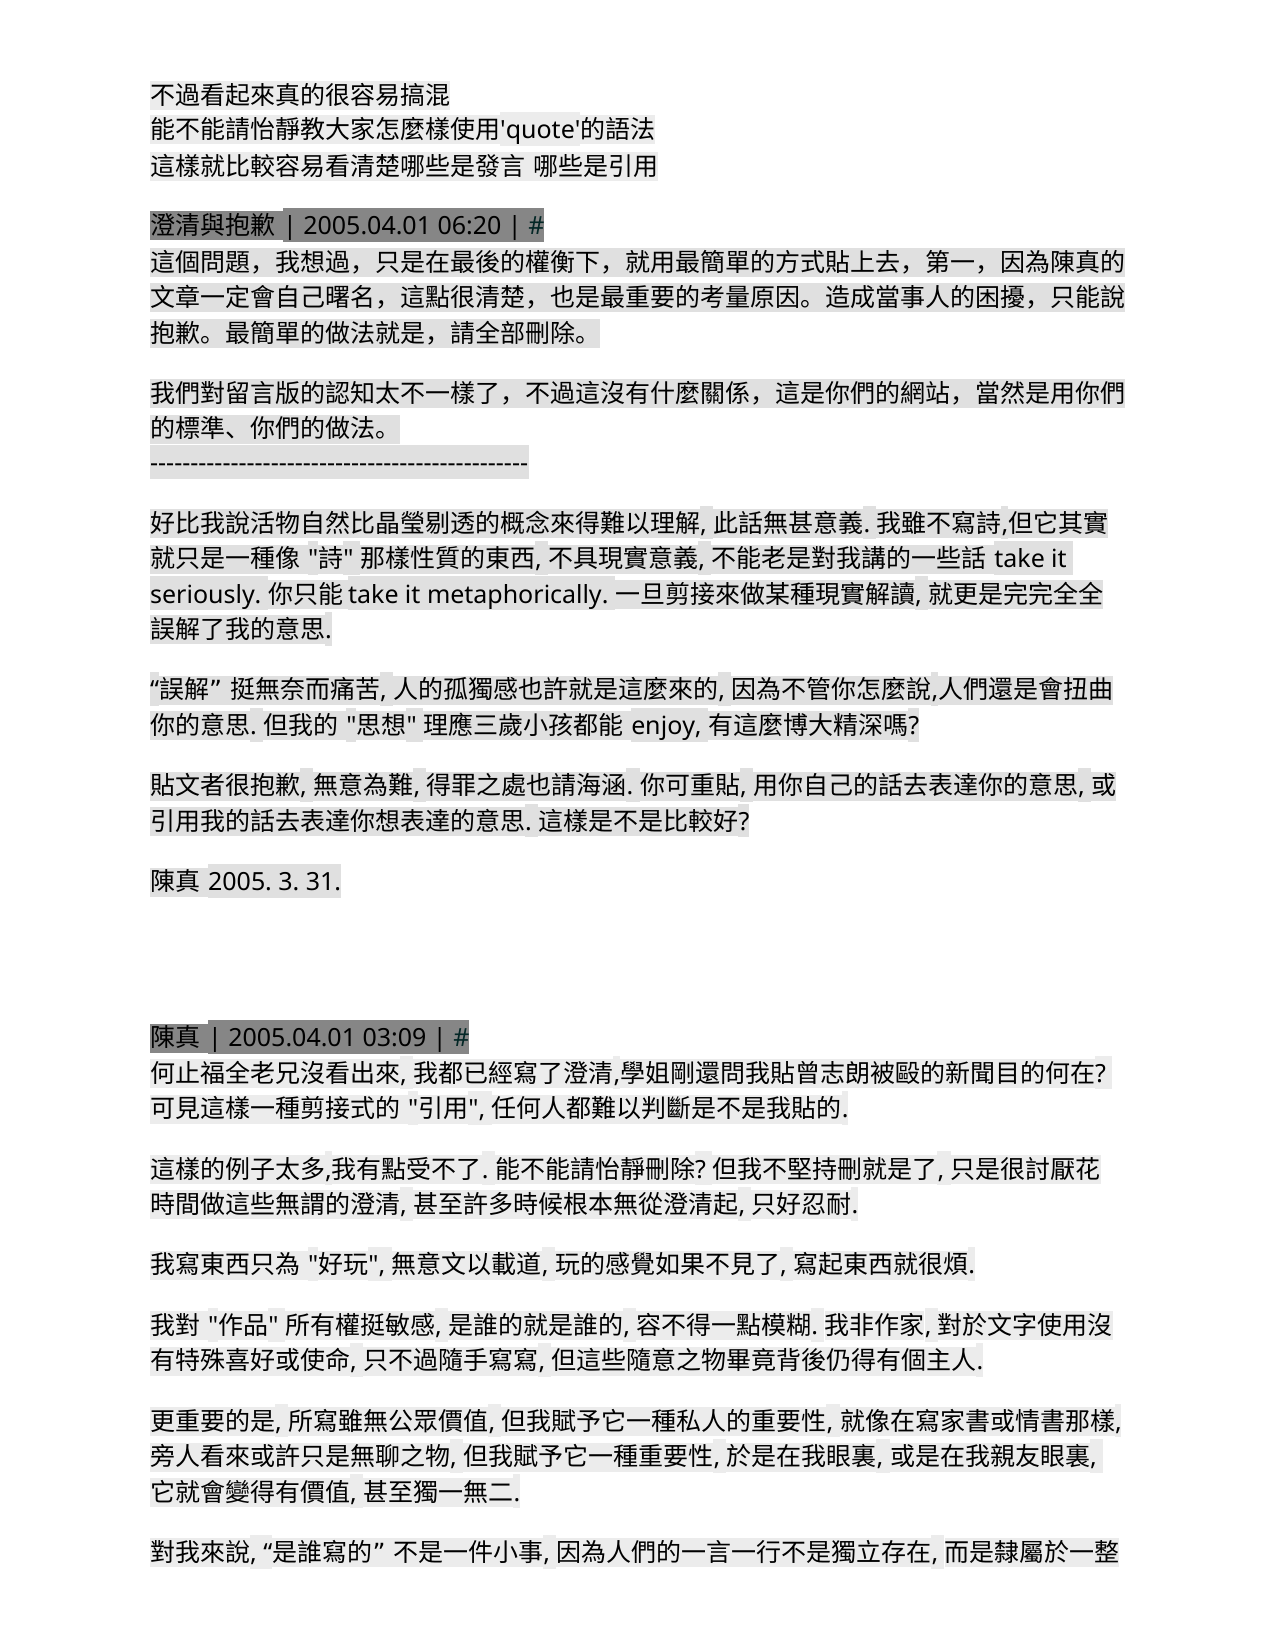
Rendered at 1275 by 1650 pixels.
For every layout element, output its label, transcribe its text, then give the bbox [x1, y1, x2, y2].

text “誤解” 挺無奈而痛苦, 人的孤獨感也許就是這麼來的, 因為不管你怎麼說,人們還是會扭曲你的意思. 但我的 "思想" 理應三歲小孩都能 enjoy, 有這麼博大精深嗎? [150, 671, 1125, 742]
text 何止福全老兄沒看出來, 我都已經寫了澄清,學姐剛還問我貼曾志朗被毆的新聞目的何在? 可見這樣一種剪接式的 "引用", 任何人都難以判斷是不是我貼的. [150, 1054, 1125, 1125]
text 更重要的是, 所寫雖無公眾價值, 但我賦予它一種私人的重要性, 就像在寫家書或情書那樣, 旁人看來或許只是無聊之物, 但我賦予它一種重要性, 於是在我眼裏, 或是在我親友眼裏, 它就會變得有價值, 甚至獨一無二. [150, 1402, 1125, 1508]
text 貼文者很抱歉, 無意為難, 得罪之處也請海涵. 你可重貼, 用你自己的話去表達你的意思, 或引用我的話去表達你想表達的意思. 這樣是不是比較好? [150, 767, 1125, 837]
text 這個問題，我想過，只是在最後的權衡下，就用最簡單的方式貼上去，第一，因為陳真的文章一定會自己曙名，這點很清楚，也是最重要的考量原因。造成當事人的困擾，只能說抱歉。最簡單的做法就是，請全部刪除。 [150, 242, 1125, 348]
text 陳真 2005. 3. 31. [150, 862, 1125, 898]
text 我們對留言版的認知太不一樣了，不過這沒有什麼關係，這是你們的網站，當然是用你們的標準、你們的做法。 ----------------------------------------------- [150, 373, 1125, 479]
text 我對 "作品" 所有權挺敏感, 是誰的就是誰的, 容不得一點模糊. 我非作家, 對於文字使用沒有特殊喜好或使命, 只不過隨手寫寫, 但這些隨意之物畢竟背後仍得有個主人. [150, 1306, 1125, 1377]
text 澄清與抱歉 | 2005.04.01 06:20 | # [150, 206, 1125, 242]
text 不過看起來真的很容易搞混 能不能請怡靜教大家怎麼樣使用'quote'的語法 這樣就比較容易看清楚哪些是發言 哪些是引用 [150, 75, 1125, 181]
text 陳真 | 2005.04.01 03:09 | # [150, 1019, 1125, 1054]
text 對我來說, “是誰寫的” 不是一件小事, 因為人們的一言一行不是獨立存在, 而是隸屬於一整 [150, 1533, 1125, 1569]
text 這樣的例子太多,我有點受不了. 能不能請怡靜刪除? 但我不堅持刪就是了, 只是很討厭花時間做這些無謂的澄清, 甚至許多時候根本無從澄清起, 只好忍耐. [150, 1150, 1125, 1221]
text 好比我說活物自然比晶瑩剔透的概念來得難以理解, 此話無甚意義. 我雖不寫詩,但它其實就只是一種像 "詩" 那樣性質的東西, 不具現實意義, 不能老是對我講的一些話 take it seriously. 你只能take it metaphorically. 一旦剪接來做某種現實解讀, 就更是完完全全誤解了我的意思. [150, 504, 1125, 646]
text 我寫東西只為 "好玩", 無意文以載道, 玩的感覺如果不見了, 寫起東西就很煩. [150, 1246, 1125, 1281]
